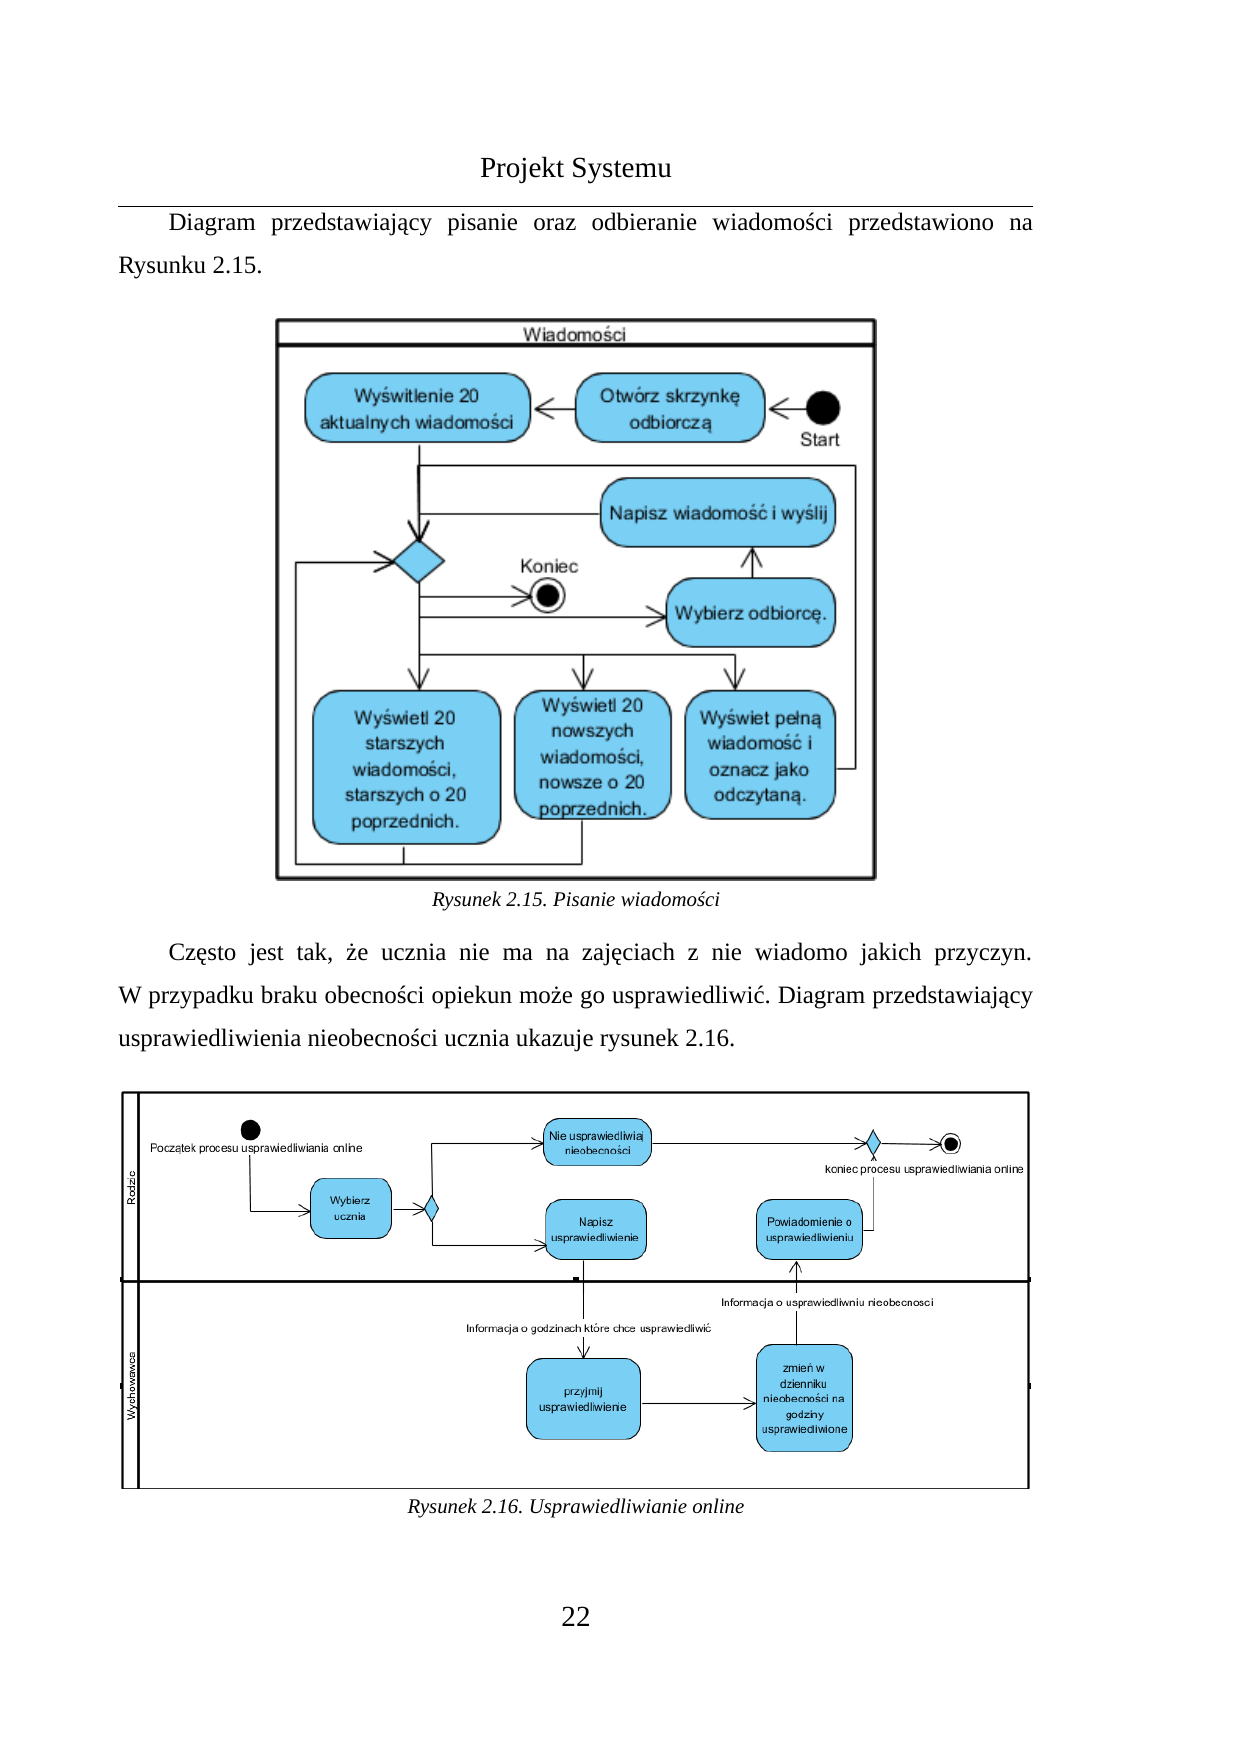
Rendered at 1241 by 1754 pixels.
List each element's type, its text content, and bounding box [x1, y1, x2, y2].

picture [121, 1091, 1031, 1489]
text Diagram przedstawiający pisanie oraz odbieranie wiadomości przedstawiono na Rysunku 2.15. [118, 207, 1033, 278]
text Rysunek 2.15. Pisanie wiadomości [274, 317, 878, 911]
text Rysunek 2.16. Usprawiedliwianie online [120, 1091, 1032, 1518]
text Często jest tak, że ucznia nie ma na zajęciach z nie wiadomo jakich przyczyn. W przypadku braku obecności opiekun może go usprawiedliwić. Diagram przedstawiający usprawiedliwienia nieobecności ucznia ukazuje rysunek 2.16. [118, 937, 1033, 1052]
picture [275, 318, 877, 881]
